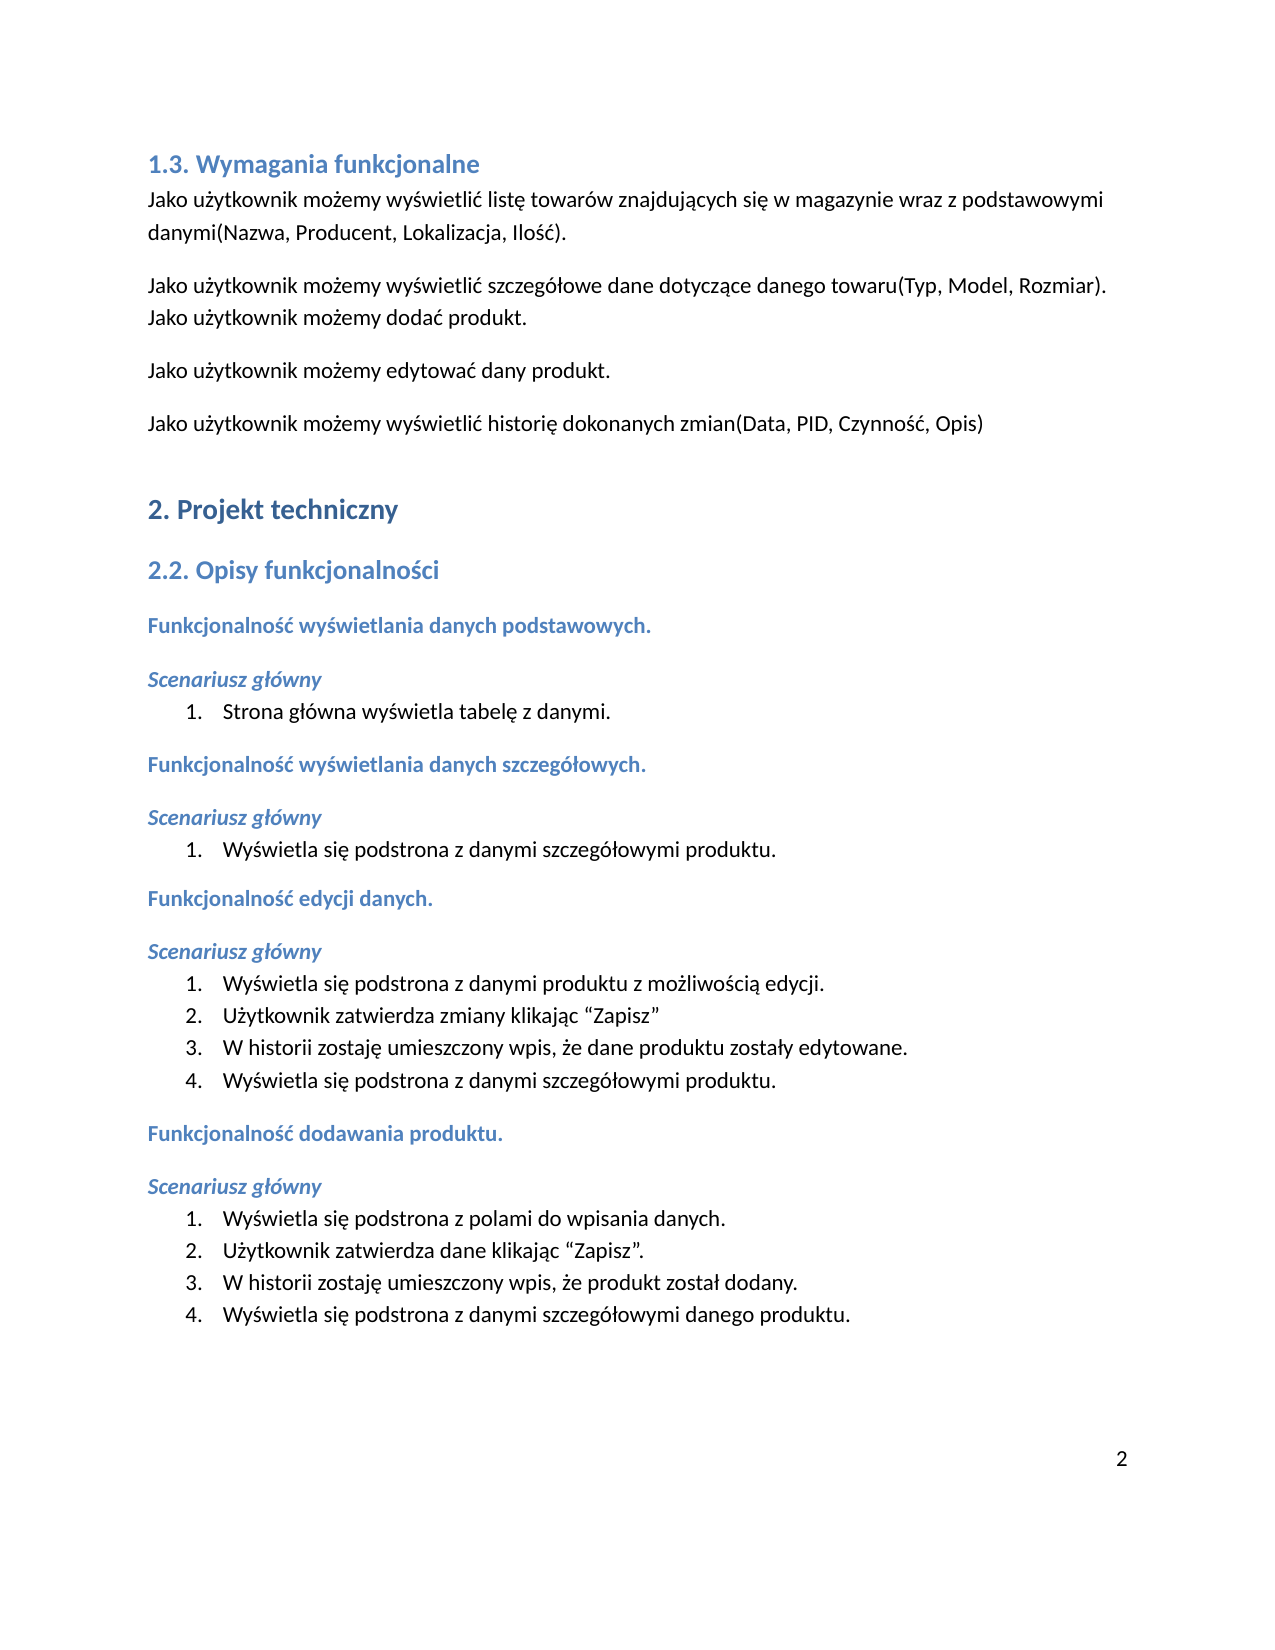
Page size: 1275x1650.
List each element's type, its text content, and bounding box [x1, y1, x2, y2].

subtitle Scenariusz główny [148, 665, 1127, 693]
subtitle Funkcjonalność wyświetlania danych podstawowych. [148, 612, 1127, 640]
subtitle Funkcjonalność dodawania produktu. [148, 1119, 1127, 1147]
list Wyświetla się podstrona z danymi szczegółowymi danego produktu. [185, 1301, 1127, 1328]
list Wyświetla się podstrona z danymi produktu z możliwością edycji. [185, 969, 1127, 997]
subtitle 2. Projekt techniczny [148, 491, 1127, 527]
subtitle Funkcjonalność wyświetlania danych szczegółowych. [148, 750, 1127, 778]
list Strona główna wyświetla tabelę z danymi. [185, 697, 1127, 725]
subtitle Scenariusz główny [148, 1172, 1127, 1200]
text Jako użytkownik możemy wyświetlić listę towarów znajdujących się w magazynie wraz z podstawowymi danymi(Nazwa, Producent, Lokalizacja, Ilość). [148, 186, 1127, 246]
subtitle Funkcjonalność edycji danych. [148, 884, 1127, 912]
list Wyświetla się podstrona z danymi szczegółowymi produktu. [185, 835, 1127, 863]
subtitle Scenariusz główny [148, 803, 1127, 831]
subtitle Scenariusz główny [148, 937, 1127, 965]
list W historii zostaję umieszczony wpis, że dane produktu zostały edytowane. [185, 1033, 1127, 1062]
list W historii zostaję umieszczony wpis, że produkt został dodany. [185, 1268, 1127, 1296]
text Jako użytkownik możemy wyświetlić szczegółowe dane dotyczące danego towaru(Typ, Model, Rozmiar). Jako użytkownik możemy dodać produkt. [148, 271, 1127, 331]
list Użytkownik zatwierdza zmiany klikając “Zapisz” [185, 1001, 1127, 1029]
list Użytkownik zatwierdza dane klikając “Zapisz”. [185, 1236, 1127, 1264]
subtitle 1.3. Wymagania funkcjonalne [148, 148, 1127, 181]
text Jako użytkownik możemy wyświetlić historię dokonanych zmian(Data, PID, Czynność, Opis) [148, 409, 1127, 437]
list Wyświetla się podstrona z danymi szczegółowymi produktu. [185, 1066, 1127, 1094]
subtitle 2.2. Opisy funkcjonalności [148, 553, 1127, 586]
list Wyświetla się podstrona z polami do wpisania danych. [185, 1204, 1127, 1232]
text Jako użytkownik możemy edytować dany produkt. [148, 356, 1127, 384]
